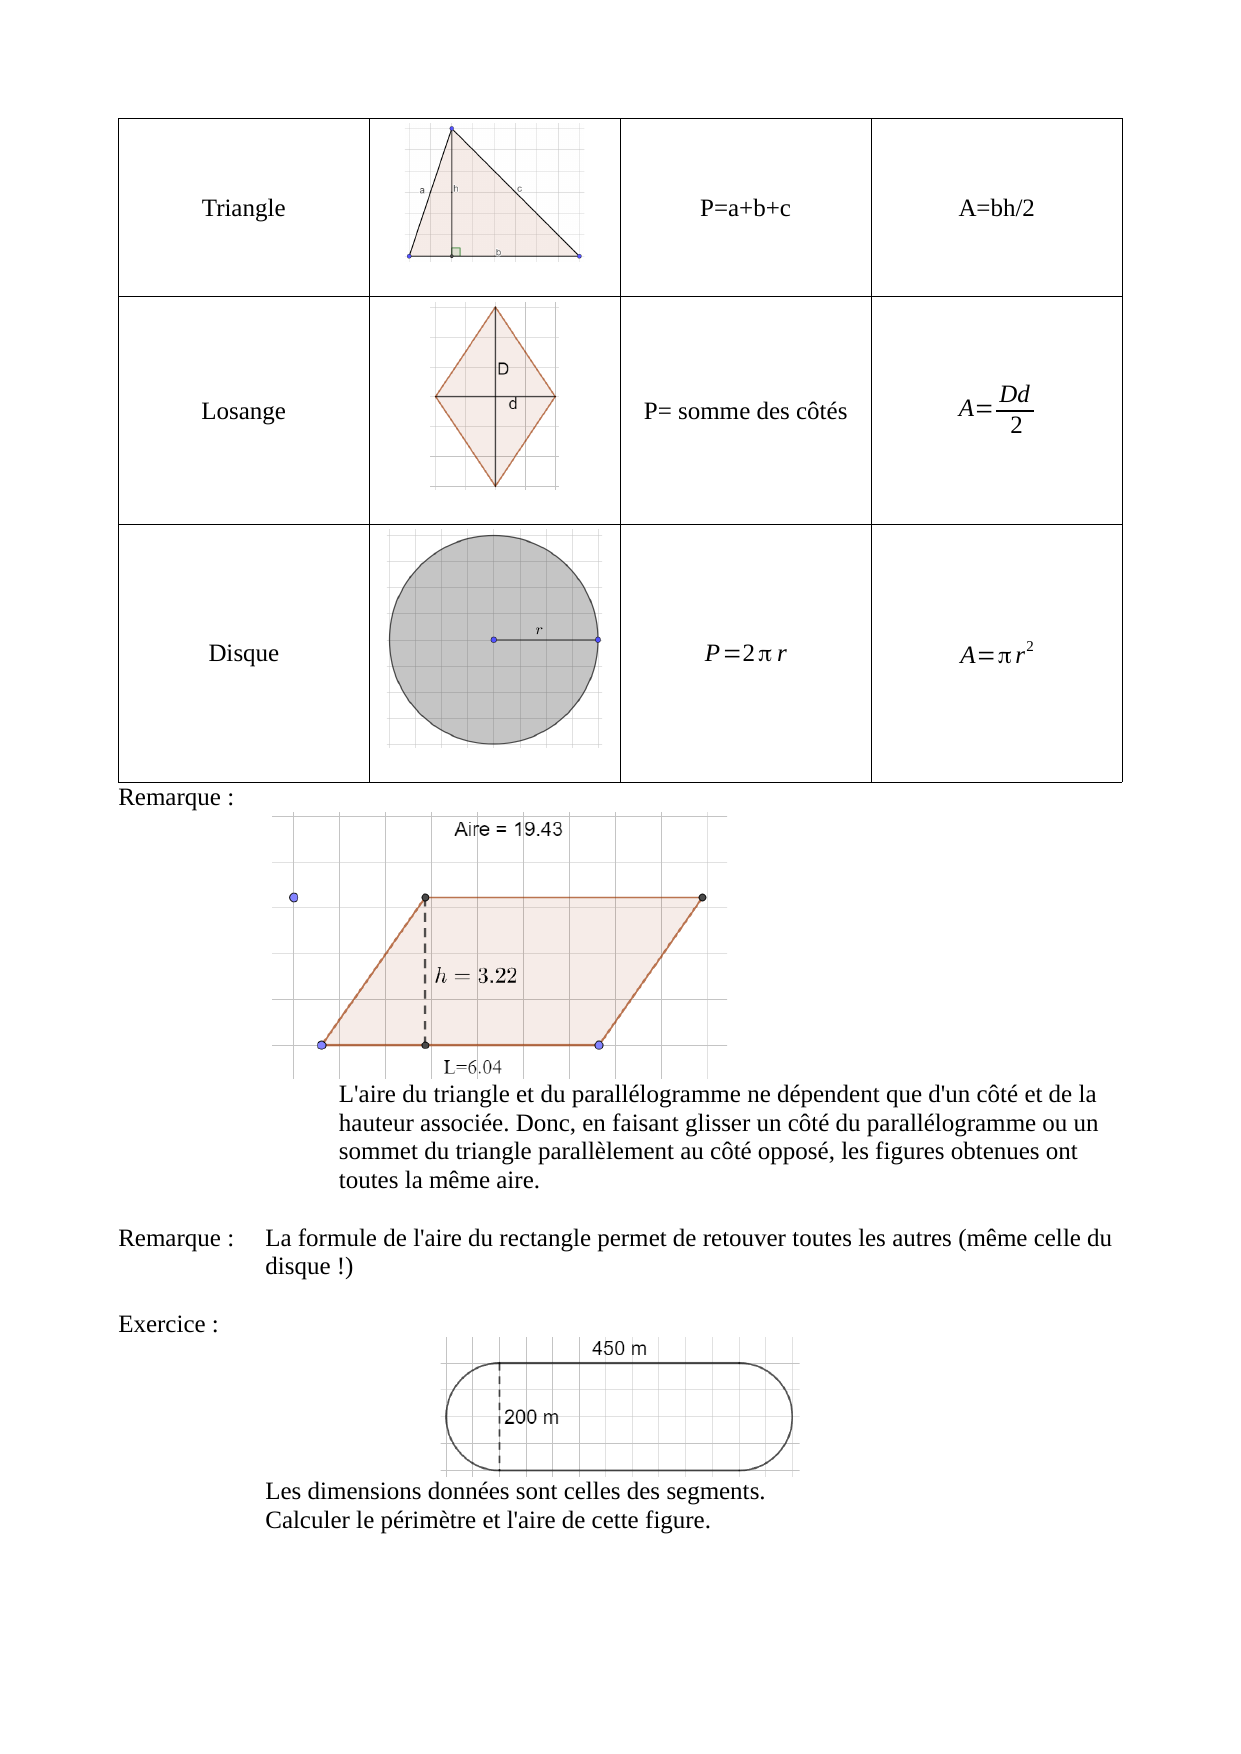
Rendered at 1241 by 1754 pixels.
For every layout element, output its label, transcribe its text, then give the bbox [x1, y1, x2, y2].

picture [430, 302, 559, 490]
picture [272, 812, 728, 1079]
table_cell [370, 119, 620, 296]
table_cell Disque [119, 525, 369, 782]
picture [386, 529, 603, 748]
table_cell Triangle [119, 119, 369, 296]
text Calculer le périmètre et l'aire de cette figure. [118, 1505, 1122, 1534]
table_cell [621, 525, 871, 782]
table_cell P= somme des côtés [621, 297, 871, 524]
table_cell [370, 297, 620, 489]
table_cell [370, 525, 620, 782]
table_cell P=a+b+c [621, 119, 871, 296]
text L'aire du triangle et du parallélogramme ne dépendent que d'un côté et de la hauteur associée. Donc, en faisant glisser un côté du parallélogramme ou un sommet du triangle parallèlement au côté opposé, les figures obtenues ont toutes la même aire. [118, 811, 1122, 1194]
picture [404, 123, 585, 262]
table_cell [370, 490, 620, 524]
table_cell [872, 297, 1122, 524]
picture [440, 1337, 800, 1477]
text Remarque : [118, 783, 1122, 811]
text Les dimensions données sont celles des segments. [118, 1338, 1122, 1505]
text Exercice : [118, 1309, 1122, 1338]
table_cell A=bh/2 [872, 119, 1122, 296]
table_cell Losange [119, 297, 369, 524]
text Remarque : La formule de l'aire du rectangle permet de retouver toutes les autres (même celle du disque !) [118, 1223, 1122, 1280]
table_cell [872, 525, 1122, 782]
